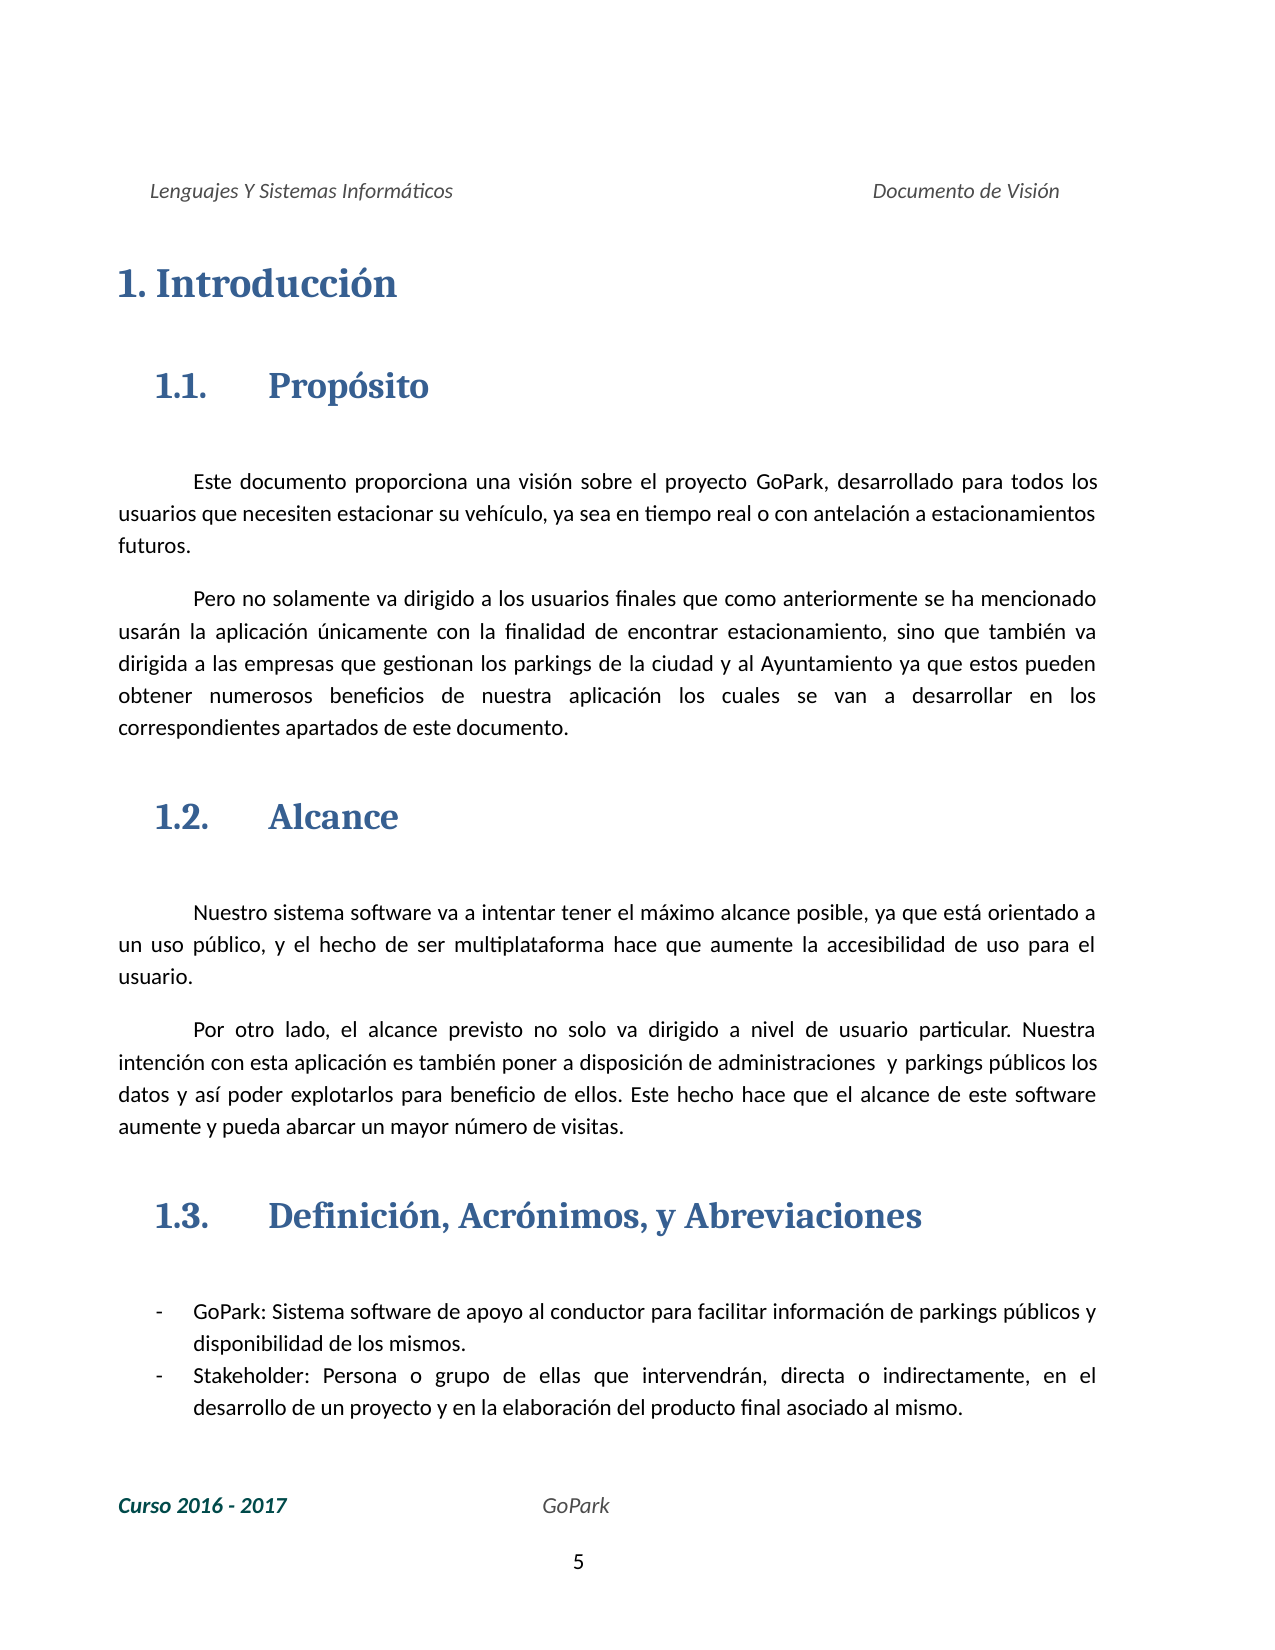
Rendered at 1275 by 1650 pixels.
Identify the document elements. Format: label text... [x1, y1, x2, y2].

text Este documento proporciona una visión sobre el proyecto GoPark, desarrollado para todos los usuarios que necesiten estacionar su vehículo, ya sea en tiempo real o con antelación a estacionamientos futuros. [118, 467, 1098, 559]
text Por otro lado, el alcance previsto no solo va dirigido a nivel de usuario particular. Nuestra intención con esta aplicación es también poner a disposición de administraciones y parkings públicos los datos y así poder explotarlos para beneficio de ellos. Este hecho hace que el alcance de este software aumente y pueda abarcar un mayor número de visitas. [118, 1016, 1098, 1140]
list Definición, Acrónimos, y Abreviaciones [156, 1194, 1098, 1237]
list Propósito [156, 364, 1098, 408]
text Pero no solamente va dirigido a los usuarios finales que como anteriormente se ha mencionado usarán la aplicación únicamente con la finalidad de encontrar estacionamiento, sino que también va dirigida a las empresas que gestionan los parkings de la ciudad y al Ayuntamiento ya que estos pueden obtener numerosos beneficios de nuestra aplicación los cuales se van a desarrollar en los correspondientes apartados de este documento. [118, 584, 1098, 741]
text Nuestro sistema software va a intentar tener el máximo alcance posible, ya que está orientado a un uso público, y el hecho de ser multiplataforma hace que aumente la accesibilidad de uso para el usuario. [118, 898, 1098, 991]
list Introducción [118, 259, 1098, 307]
list Stakeholder: Persona o grupo de ellas que intervendrán, directa o indirectamente, en el desarrollo de un proyecto y en la elaboración del producto final asociado al mismo. [156, 1361, 1098, 1421]
list GoPark: Sistema software de apoyo al conductor para facilitar información de parkings públicos y disponibilidad de los mismos. [156, 1297, 1098, 1357]
list Alcance [156, 796, 1098, 839]
